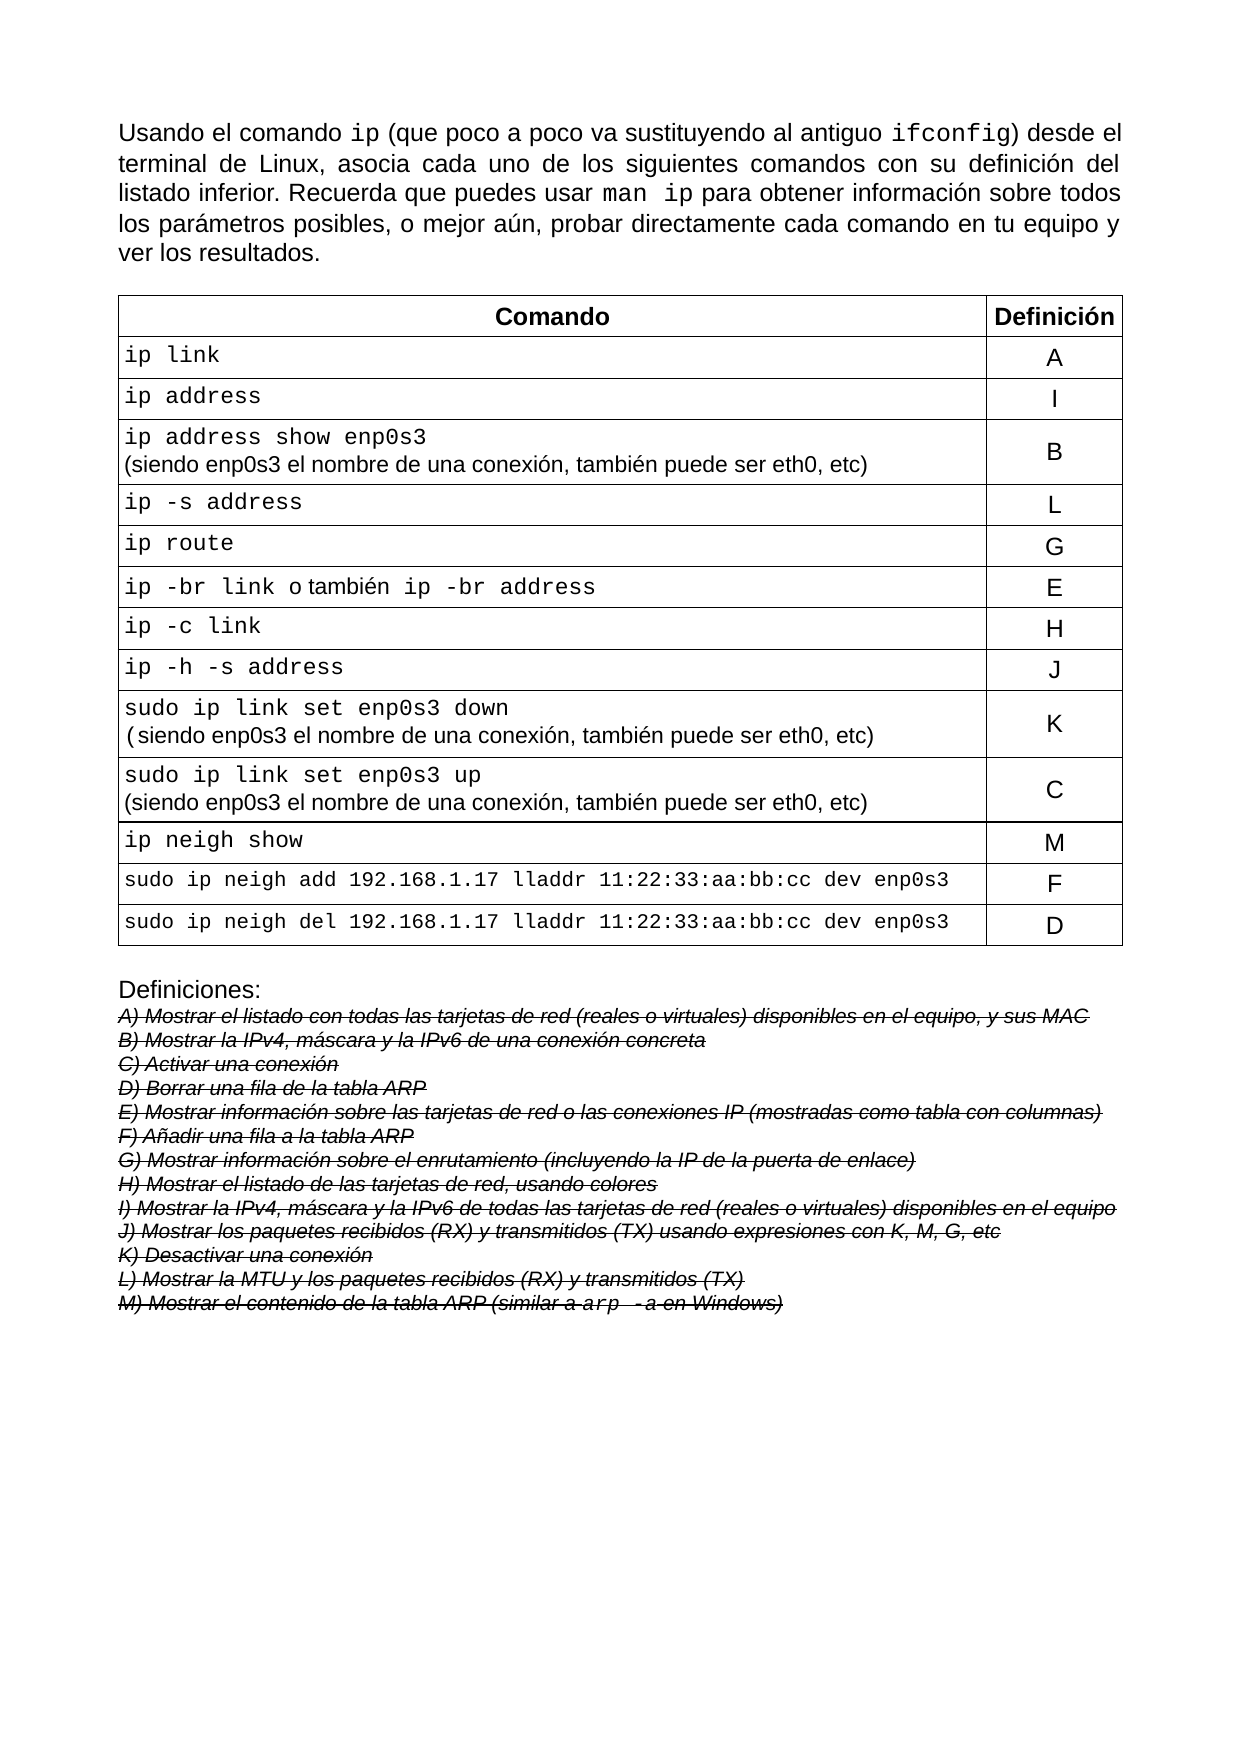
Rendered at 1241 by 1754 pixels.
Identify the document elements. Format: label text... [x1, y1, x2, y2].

text D) Borrar una fila de la tabla ARP [118, 1076, 1122, 1099]
table_cell ip address show enp0s3 (siendo enp0s3 el nombre de una conexión, también puede ser eth0, etc) [119, 420, 986, 483]
table_cell ip route [119, 526, 986, 566]
table_header Definición [987, 296, 1122, 336]
text J) Mostrar los paquetes recibidos (RX) y transmitidos (TX) usando expresiones con K, M, G, etc [118, 1219, 1122, 1243]
table_cell ip link [119, 337, 986, 377]
text A) Mostrar el listado con todas las tarjetas de red (reales o virtuales) disponibles en el equipo, y sus MAC [118, 1004, 1122, 1028]
table_cell ip -h -s address [119, 650, 986, 690]
table_cell H [987, 608, 1122, 648]
table_cell I [987, 379, 1122, 419]
table_cell L [987, 485, 1122, 525]
table_cell C [987, 758, 1122, 821]
text H) Mostrar el listado de las tarjetas de red, usando colores [118, 1171, 1122, 1195]
table_cell M [987, 823, 1122, 863]
text M) Mostrar el contenido de la tabla ARP (similar a arp -a en Windows) [118, 1291, 1122, 1317]
table_cell sudo ip neigh add 192.168.1.17 lladdr 11:22:33:aa:bb:cc dev enp0s3 [119, 864, 986, 904]
table_cell A [987, 337, 1122, 377]
table_cell sudo ip neigh del 192.168.1.17 lladdr 11:22:33:aa:bb:cc dev enp0s3 [119, 905, 986, 945]
table_cell B [987, 420, 1122, 483]
table_cell ip neigh show [119, 823, 986, 863]
table_cell K [987, 691, 1122, 757]
text Usando el comando ip (que poco a poco va sustituyendo al antiguo ifconfig) desde el terminal de Linux, asocia cada uno de los siguientes comandos con su definición del listado inferior. Recuerda que puedes usar man ip para obtener información sobre todos los parámetros posibles, o mejor aún, probar directamente cada comando en tu equipo y ver los resultados. [118, 118, 1122, 266]
text B) Mostrar la IPv4, máscara y la IPv6 de una conexión concreta [118, 1028, 1122, 1052]
table_cell J [987, 650, 1122, 690]
text C) Activar una conexión [118, 1052, 1122, 1076]
table_cell E [987, 567, 1122, 607]
table_cell sudo ip link set enp0s3 up (siendo enp0s3 el nombre de una conexión, también puede ser eth0, etc) [119, 758, 986, 821]
table_cell sudo ip link set enp0s3 down (siendo enp0s3 el nombre de una conexión, también puede ser eth0, etc) [119, 691, 986, 757]
table_cell ip address [119, 379, 986, 419]
text Definiciones: [118, 975, 1122, 1004]
table_cell D [987, 905, 1122, 945]
table_cell F [987, 864, 1122, 904]
text I) Mostrar la IPv4, máscara y la IPv6 de todas las tarjetas de red (reales o virtuales) disponibles en el equipo [118, 1195, 1122, 1219]
text E) Mostrar información sobre las tarjetas de red o las conexiones IP (mostradas como tabla con columnas) [118, 1099, 1122, 1123]
text F) Añadir una fila a la tabla ARP [118, 1123, 1122, 1147]
table_cell G [987, 526, 1122, 566]
text K) Desactivar una conexión [118, 1243, 1122, 1267]
table_cell ip -c link [119, 608, 986, 648]
text G) Mostrar información sobre el enrutamiento (incluyendo la IP de la puerta de enlace) [118, 1147, 1122, 1171]
table_cell ip -br link o también ip -br address [119, 567, 986, 607]
table_cell ip -s address [119, 485, 986, 525]
table_header Comando [119, 296, 986, 336]
text L) Mostrar la MTU y los paquetes recibidos (RX) y transmitidos (TX) [118, 1267, 1122, 1291]
